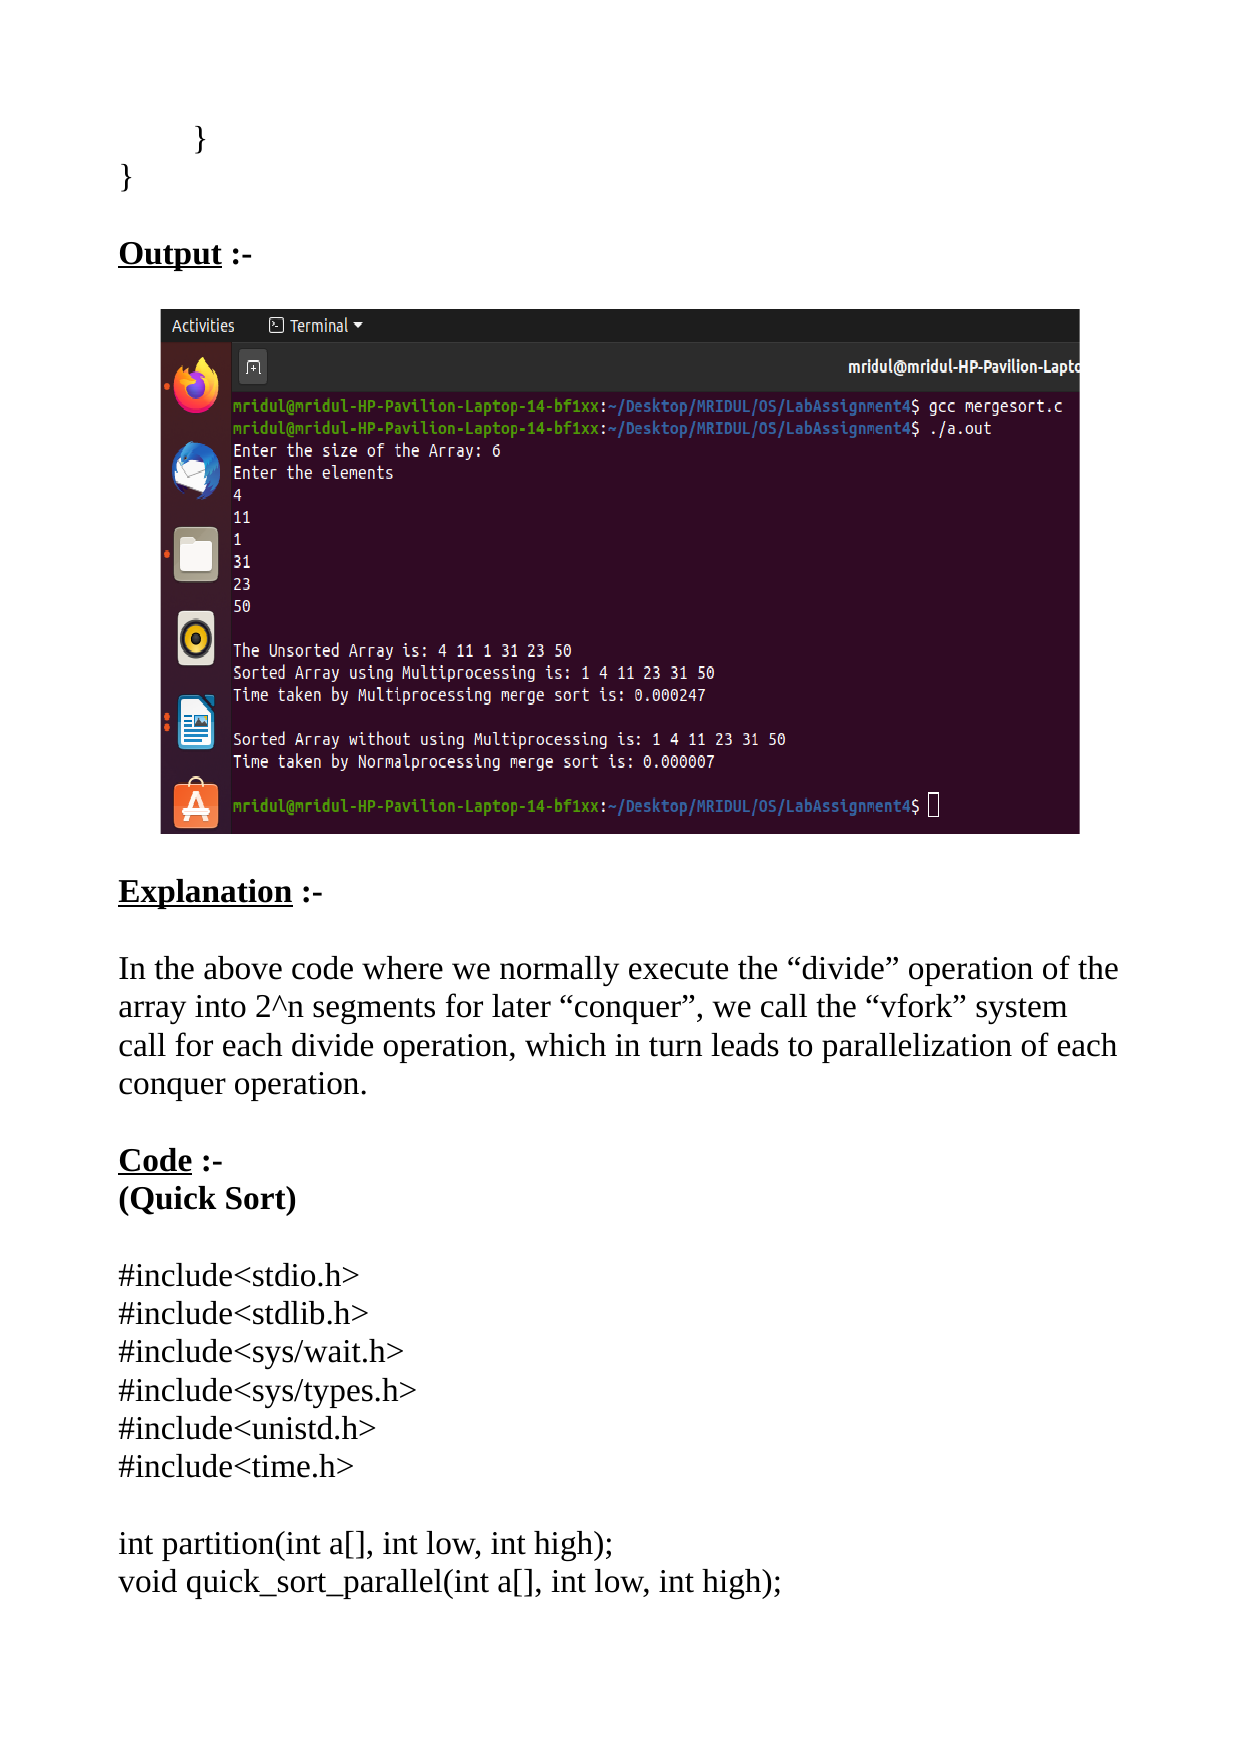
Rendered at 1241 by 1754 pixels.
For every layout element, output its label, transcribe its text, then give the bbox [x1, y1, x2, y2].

text Explanation :- [118, 872, 1122, 910]
text #include<sys/wait.h> [118, 1332, 1122, 1370]
text (Quick Sort) [118, 1178, 1122, 1217]
text } [118, 156, 1122, 195]
text void quick_sort_parallel(int a[], int low, int high); [118, 1562, 1122, 1600]
text #include<sys/types.h> [118, 1370, 1122, 1408]
text #include<stdio.h> [118, 1255, 1122, 1293]
text int partition(int a[], int low, int high); [118, 1523, 1122, 1562]
text In the above code where we normally execute the “divide” operation of the array into 2^n segments for later “conquer”, we call the “vfork” system call for each divide operation, which in turn leads to parallelization of each conquer operation. [118, 948, 1122, 1102]
text Code :- [118, 1140, 1122, 1178]
text Output :- [118, 233, 1122, 271]
text } [118, 118, 1122, 156]
text #include<stdlib.h> [118, 1293, 1122, 1332]
text #include<time.h> [118, 1447, 1122, 1485]
text #include<unistd.h> [118, 1408, 1122, 1447]
